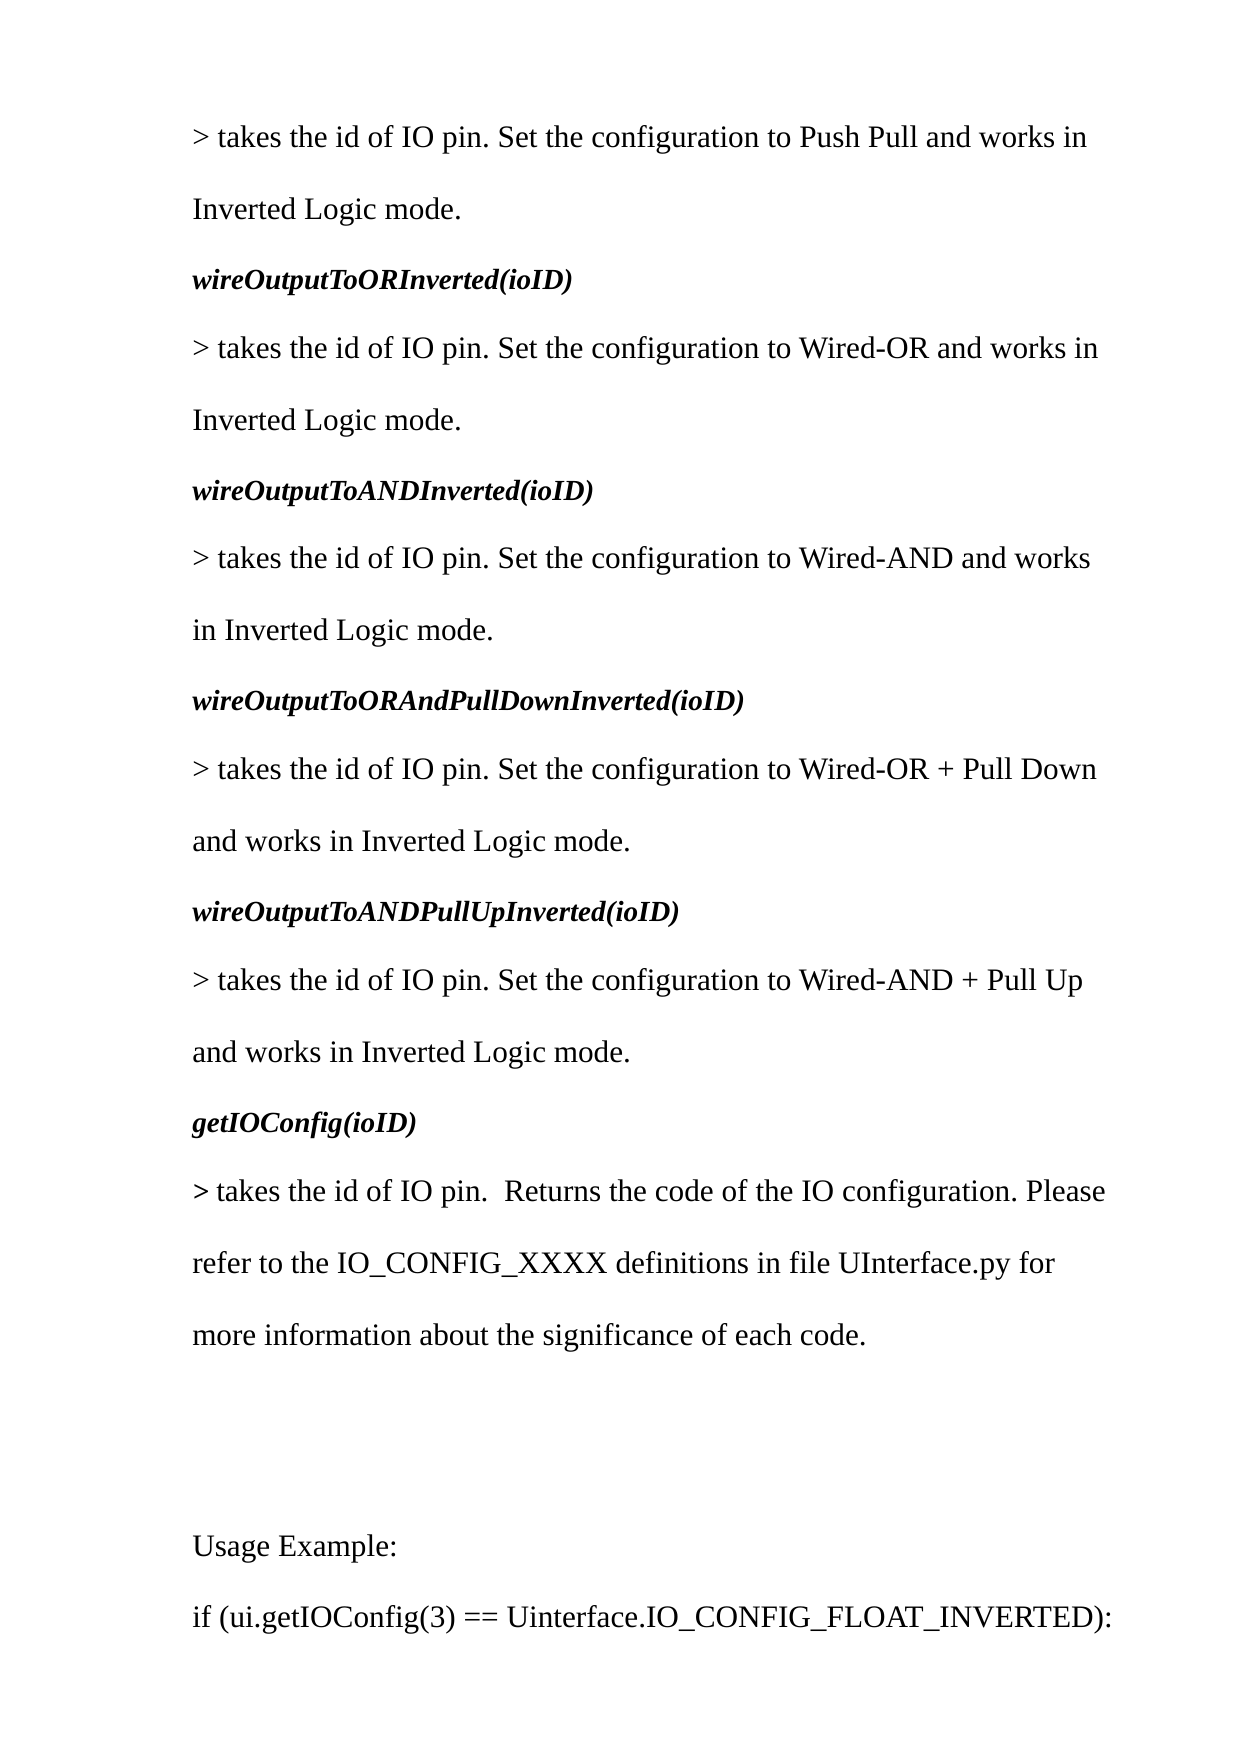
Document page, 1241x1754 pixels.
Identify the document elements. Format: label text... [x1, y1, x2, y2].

text wireOutputToANDPullUpInverted(ioID) [118, 894, 1122, 928]
text getIOConfig(ioID) [118, 1105, 1122, 1139]
text > takes the id of IO pin. Set the configuration to Wired-AND + Pull Up and works in Inverted Logic mode. [118, 961, 1122, 1069]
text > takes the id of IO pin. Set the configuration to Push Pull and works in Inverted Logic mode. [118, 118, 1122, 226]
text wireOutputToORAndPullDownInverted(ioID) [118, 683, 1122, 717]
text > takes the id of IO pin. Set the configuration to Wired-OR and works in Inverted Logic mode. [118, 329, 1122, 437]
text > takes the id of IO pin. Set the configuration to Wired-OR + Pull Down and works in Inverted Logic mode. [118, 751, 1122, 858]
text if (ui.getIOConfig(3) == Uinterface.IO_CONFIG_FLOAT_INVERTED): [118, 1599, 1122, 1635]
text > takes the id of IO pin. Returns the code of the IO configuration. Please refer to the IO_CONFIG_XXXX definitions in file UInterface.py for more information about the significance of each code. [118, 1172, 1122, 1352]
text wireOutputToORInverted(ioID) [118, 262, 1122, 295]
text Usage Example: [118, 1527, 1122, 1563]
text > takes the id of IO pin. Set the configuration to Wired-AND and works in Inverted Logic mode. [118, 540, 1122, 648]
text wireOutputToANDInverted(ioID) [118, 473, 1122, 506]
